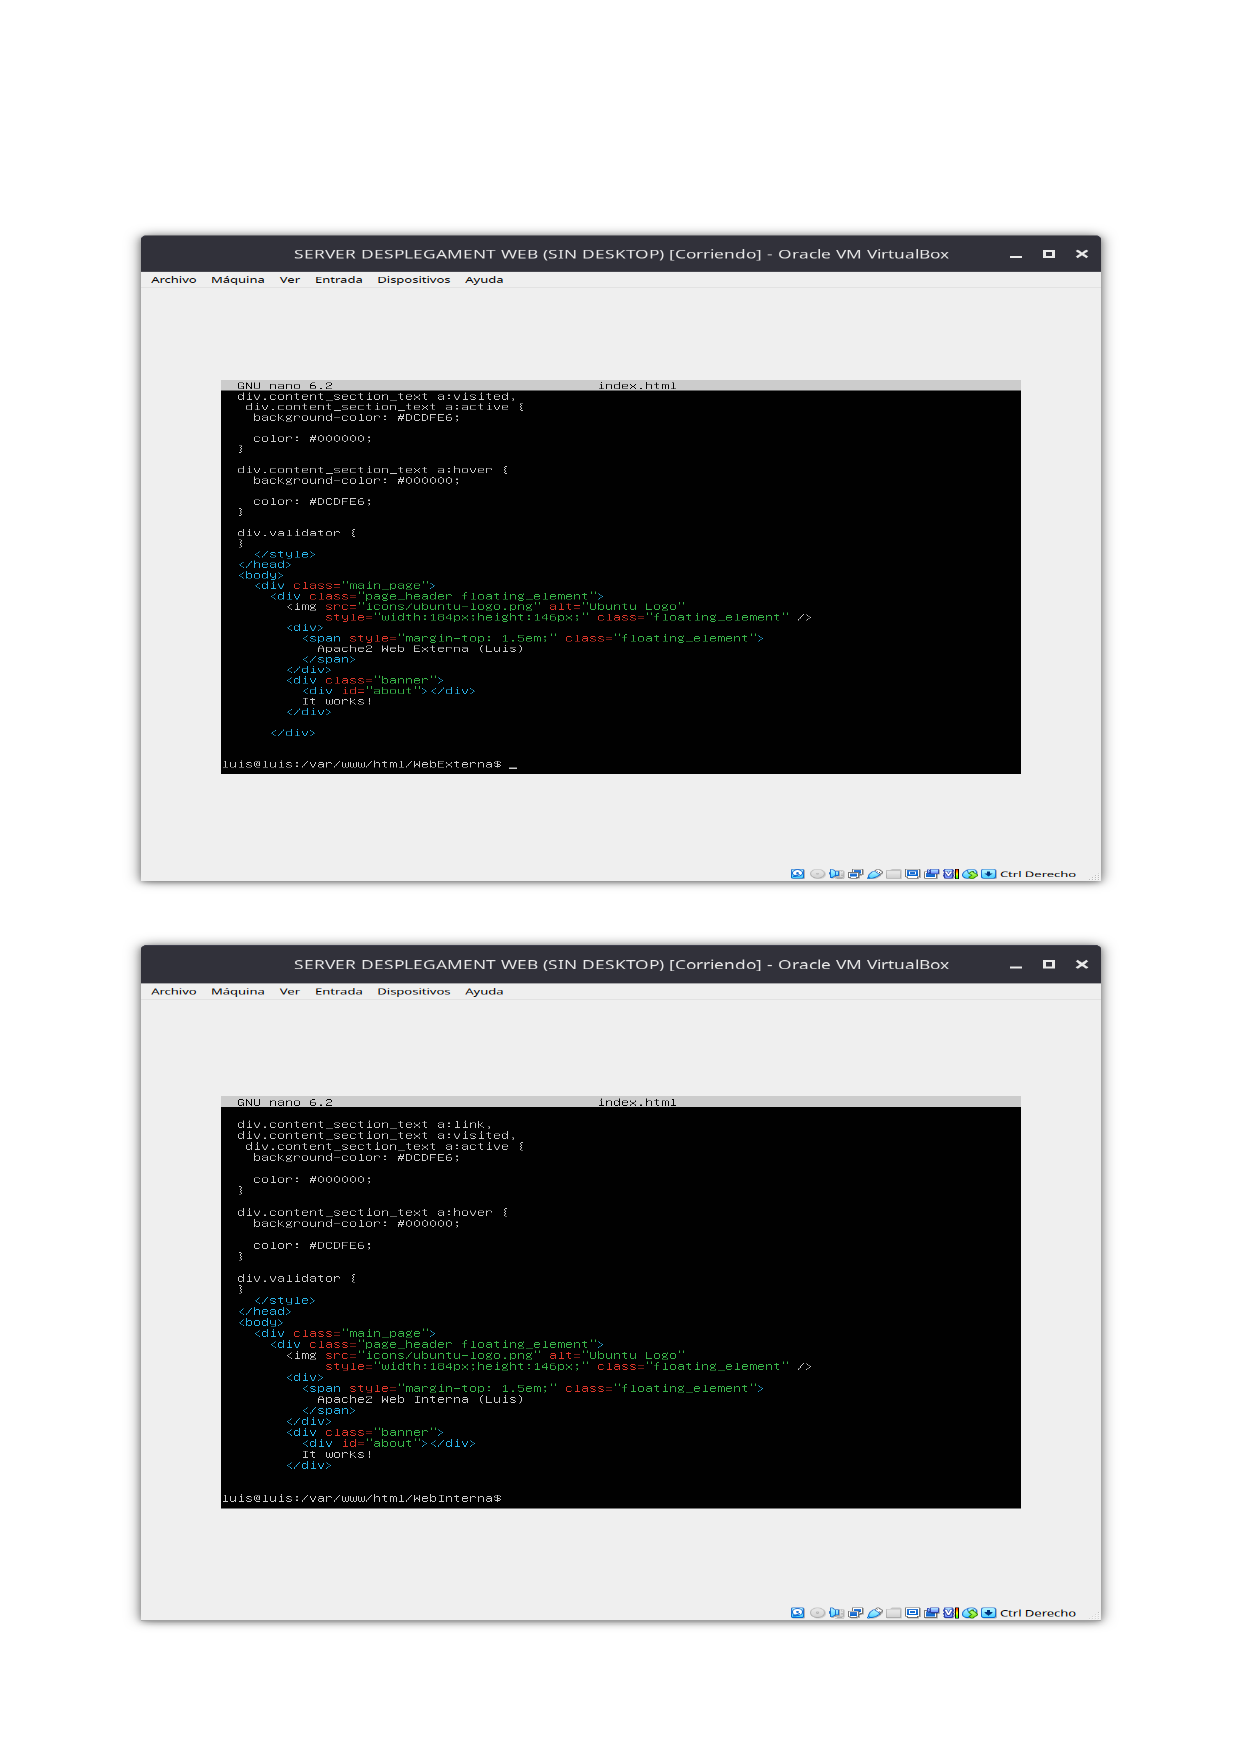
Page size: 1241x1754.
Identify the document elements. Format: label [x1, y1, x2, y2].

picture [118, 220, 1123, 896]
picture [118, 929, 1123, 1636]
